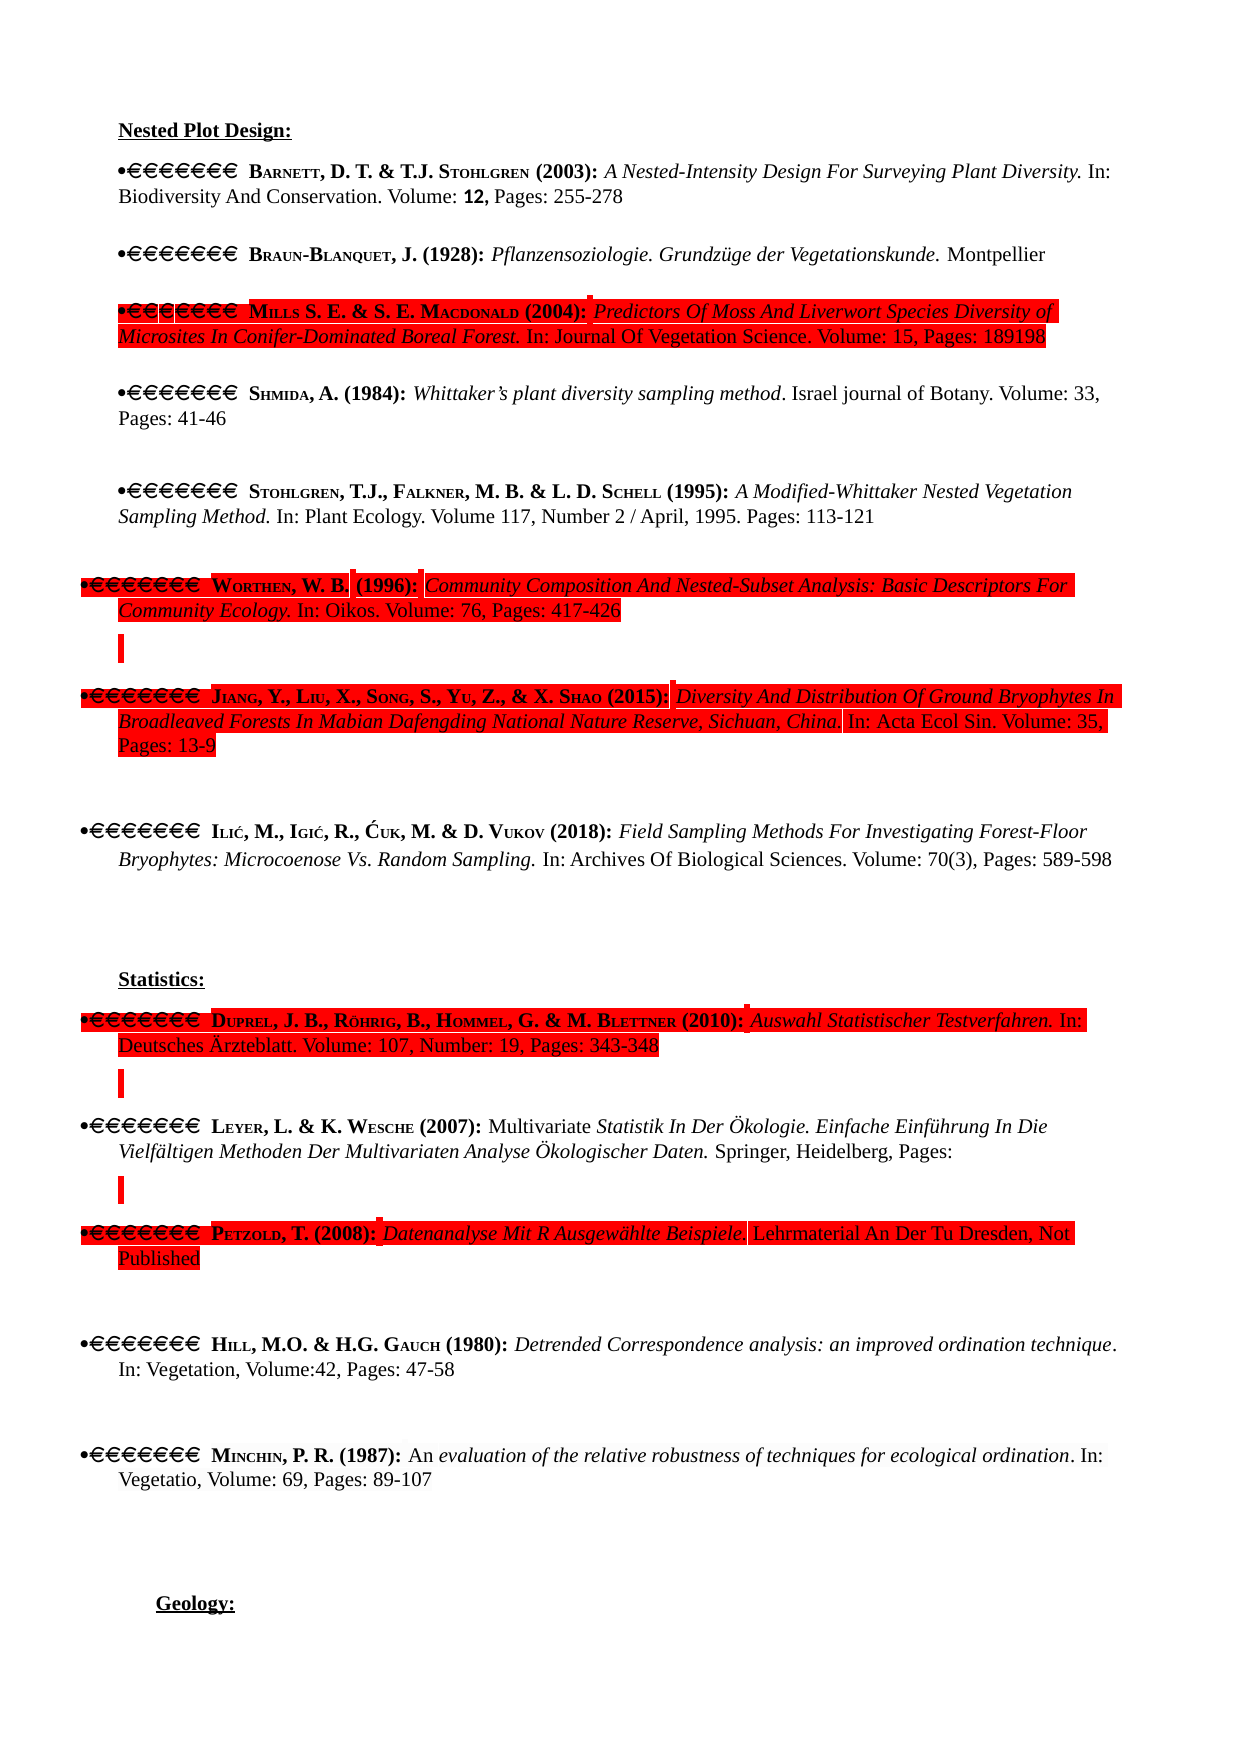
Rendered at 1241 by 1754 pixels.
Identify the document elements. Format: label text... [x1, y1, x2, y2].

text Nested Plot Design: [118, 118, 1122, 142]
text · Ilić, M., Igić, R., Ćuk, M. & D. Vukov (2018): Field Sampling Methods For Investigating Forest-Floor Bryophytes: Microcoenose Vs. Random Sampling. In: Archives Of Biological Sciences. Volume: 70(3), Pages: 589-598 [81, 815, 1122, 872]
text · Jiang, Y., Liu, X., Song, S., Yu, Z., & X. Shao (2015): Diversity And Distribution Of Ground Bryophytes In Broadleaved Forests In Mabian Dafengding National Nature Reserve, Sichuan, China. In: Acta Ecol Sin. Volume: 35, Pages: 13-9 [81, 680, 1122, 757]
text · Hill, M.O. & H.G. Gauch (1980): Detrended Correspondence analysis: an improved ordination technique. In: Vegetation, Volume:42, Pages: 47-58 [81, 1328, 1122, 1381]
text · Petzold, T. (2008): Datenanalyse Mit R Ausgewählte Beispiele. Lehrmaterial An Der Tu Dresden, Not Published [81, 1217, 1122, 1270]
text Geology: [155, 1591, 1122, 1615]
text · Shmida, A. (1984): Whittaker’s plant diversity sampling method. Israel journal of Botany. Volume: 33, Pages: 41-46 [118, 377, 1122, 429]
text Statistics: [118, 967, 1122, 991]
text · Duprel, J. B., Röhrig, B., Hommel, G. & M. Blettner (2010): Auswahl Statistischer Testverfahren. In: Deutsches Ärzteblatt. Volume: 107, Number: 19, Pages: 343-348 [81, 1004, 1122, 1057]
text · Stohlgren, T.J., Falkner, M. B. & L. D. Schell (1995): A Modified-Whittaker Nested Vegetation Sampling Method. In: Plant Ecology. Volume 117, Number 2 / April, 1995. Pages: 113-121 [118, 475, 1122, 528]
text · Leyer, L. & K. Wesche (2007): Multivariate Statistik In Der Ökologie. Einfache Einführung In Die Vielfältigen Methoden Der Multivariaten Analyse Ökologischer Daten. Springer, Heidelberg, Pages: [81, 1110, 1122, 1163]
text · Braun-Blanquet, J. (1928): Pflanzensoziologie. Grundzüge der Vegetationskunde. Montpellier [118, 238, 1122, 266]
text · Mills S. E. & S. E. Macdonald (2004): Predictors Of Moss And Liverwort Species Diversity of Microsites In Conifer-Dominated Boreal Forest. In: Journal Of Vegetation Science. Volume: 15, Pages: 189198 [118, 295, 1122, 348]
text · Worthen, W. B. (1996): Community Composition And Nested‐Subset Analysis: Basic Descriptors For Community Ecology. In: Oikos. Volume: 76, Pages: 417-426 [81, 569, 1122, 622]
text · Barnett, D. T. & T.J. Stohlgren (2003): A Nested-Intensity Design For Surveying Plant Diversity. In: Biodiversity And Conservation. Volume: 12, Pages: 255-278 [118, 155, 1122, 209]
text · Minchin, P. R. (1987): An evaluation of the relative robustness of techniques for ecological ordination. In: Vegetatio, Volume: 69, Pages: 89-107 [81, 1439, 1122, 1491]
